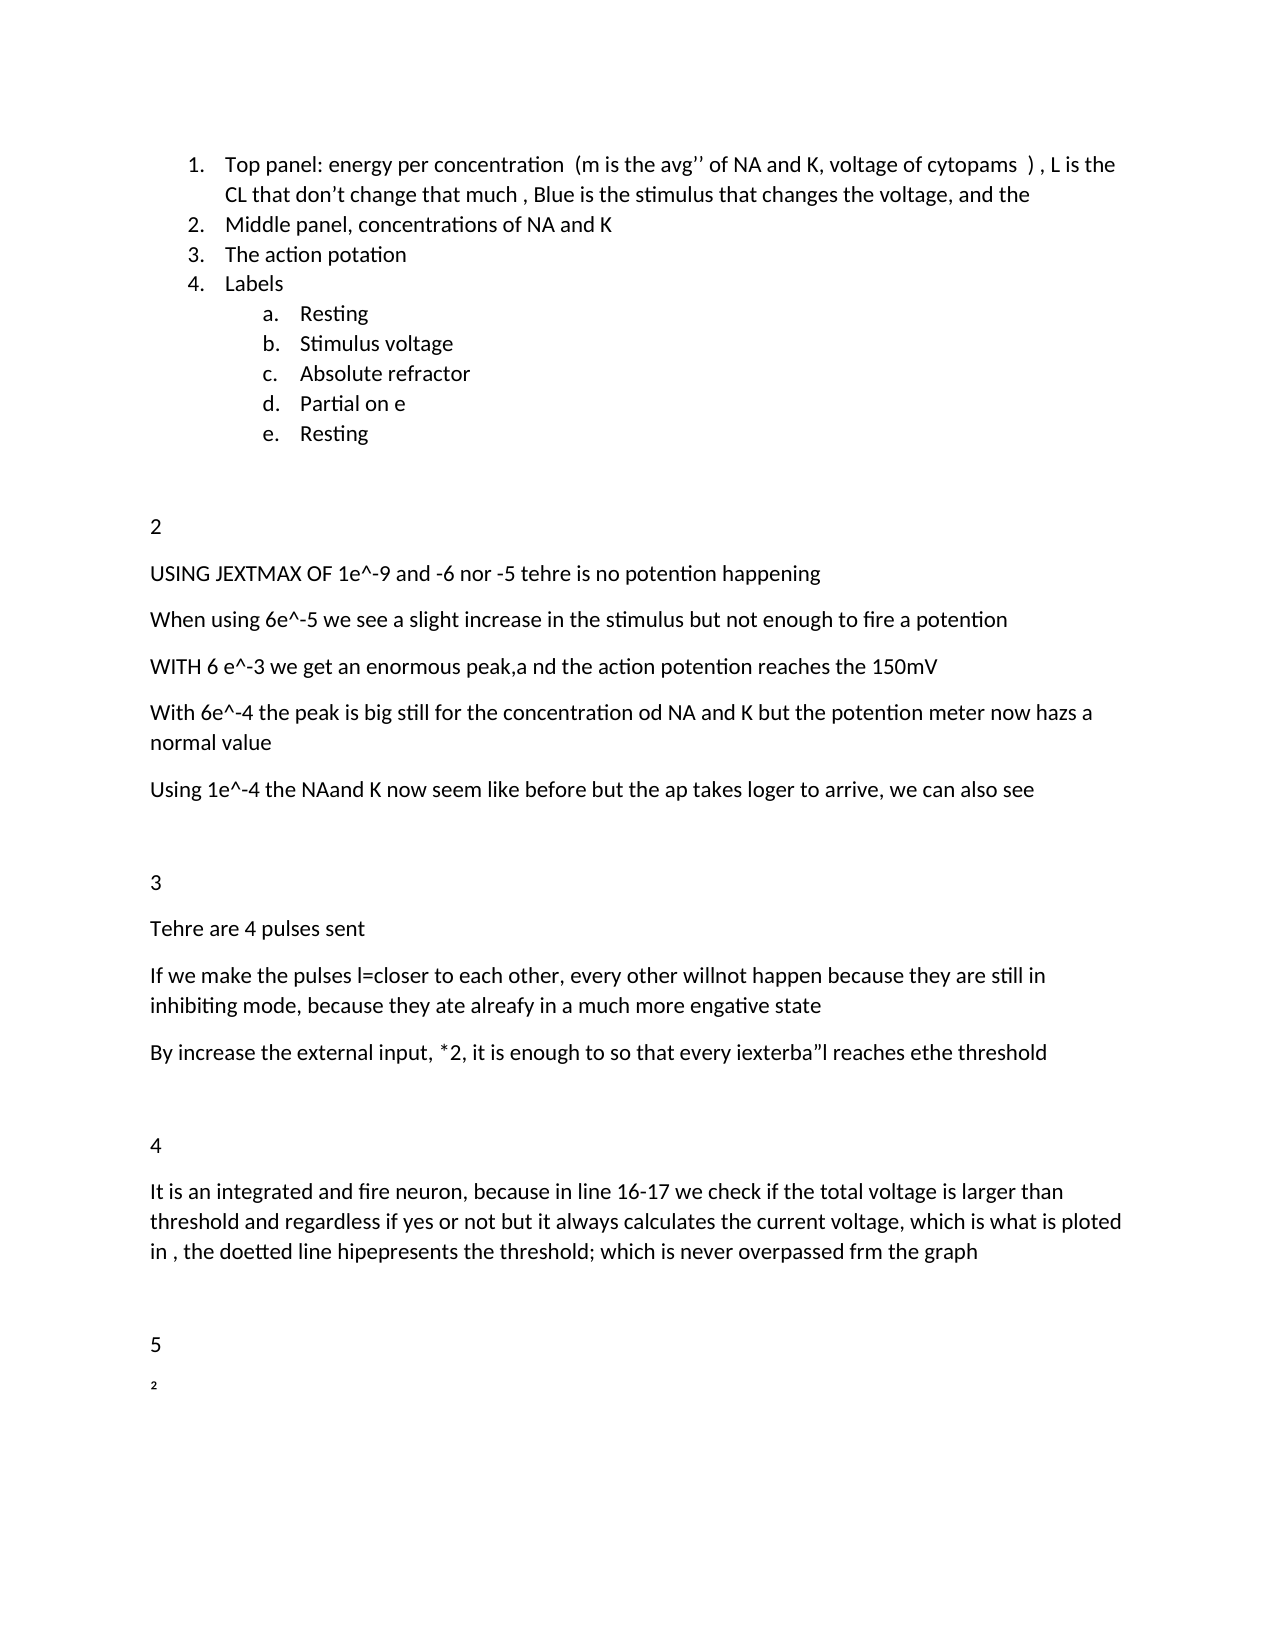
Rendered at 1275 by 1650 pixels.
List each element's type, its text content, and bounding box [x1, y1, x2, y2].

text 3 [150, 868, 1125, 896]
text WITH 6 e^-3 we get an enormous peak,a nd the action potention reaches the 150mV [150, 652, 1125, 680]
text Using 1e^-4 the NAand K now seem like before but the ap takes loger to arrive, we can also see [150, 775, 1125, 803]
text It is an integrated and fire neuron, because in line 16-17 we check if the total voltage is larger than threshold and regardless if yes or not but it always calculates the current voltage, which is what is ploted in , the doetted line hipepresents the threshold; which is never overpassed frm the graph [150, 1177, 1125, 1265]
text When using 6e^-5 we see a slight increase in the stimulus but not enough to fire a potention [150, 605, 1125, 633]
text 2 [150, 512, 1125, 540]
list Resting [262, 299, 1125, 327]
list Absolute refractor [262, 359, 1125, 387]
list Resting [262, 419, 1125, 447]
list Top panel: energy per concentration (m is the avg’’ of NA and K, voltage of cytopams ) , L is the CL that don’t change that much , Blue is the stimulus that changes the voltage, and the [187, 150, 1125, 208]
list Partial on e [262, 389, 1125, 417]
text USING JEXTMAX OF 1e^-9 and -6 nor -5 tehre is no potention happening [150, 559, 1125, 587]
text 4 [150, 1131, 1125, 1159]
text If we make the pulses l=closer to each other, every other willnot happen because they are still in inhibiting mode, because they ate alreafy in a much more engative state [150, 961, 1125, 1019]
text Tehre are 4 pulses sent [150, 914, 1125, 943]
list Labels [187, 269, 1125, 298]
text ² [150, 1377, 1125, 1405]
list The action potation [187, 240, 1125, 268]
text 5 [150, 1330, 1125, 1358]
list Middle panel, concentrations of NA and K [187, 210, 1125, 238]
text By increase the external input, *2, it is enough to so that every iexterba”l reaches ethe threshold [150, 1038, 1125, 1066]
text With 6e^-4 the peak is big still for the concentration od NA and K but the potention meter now hazs a normal value [150, 698, 1125, 756]
list Stimulus voltage [262, 329, 1125, 357]
